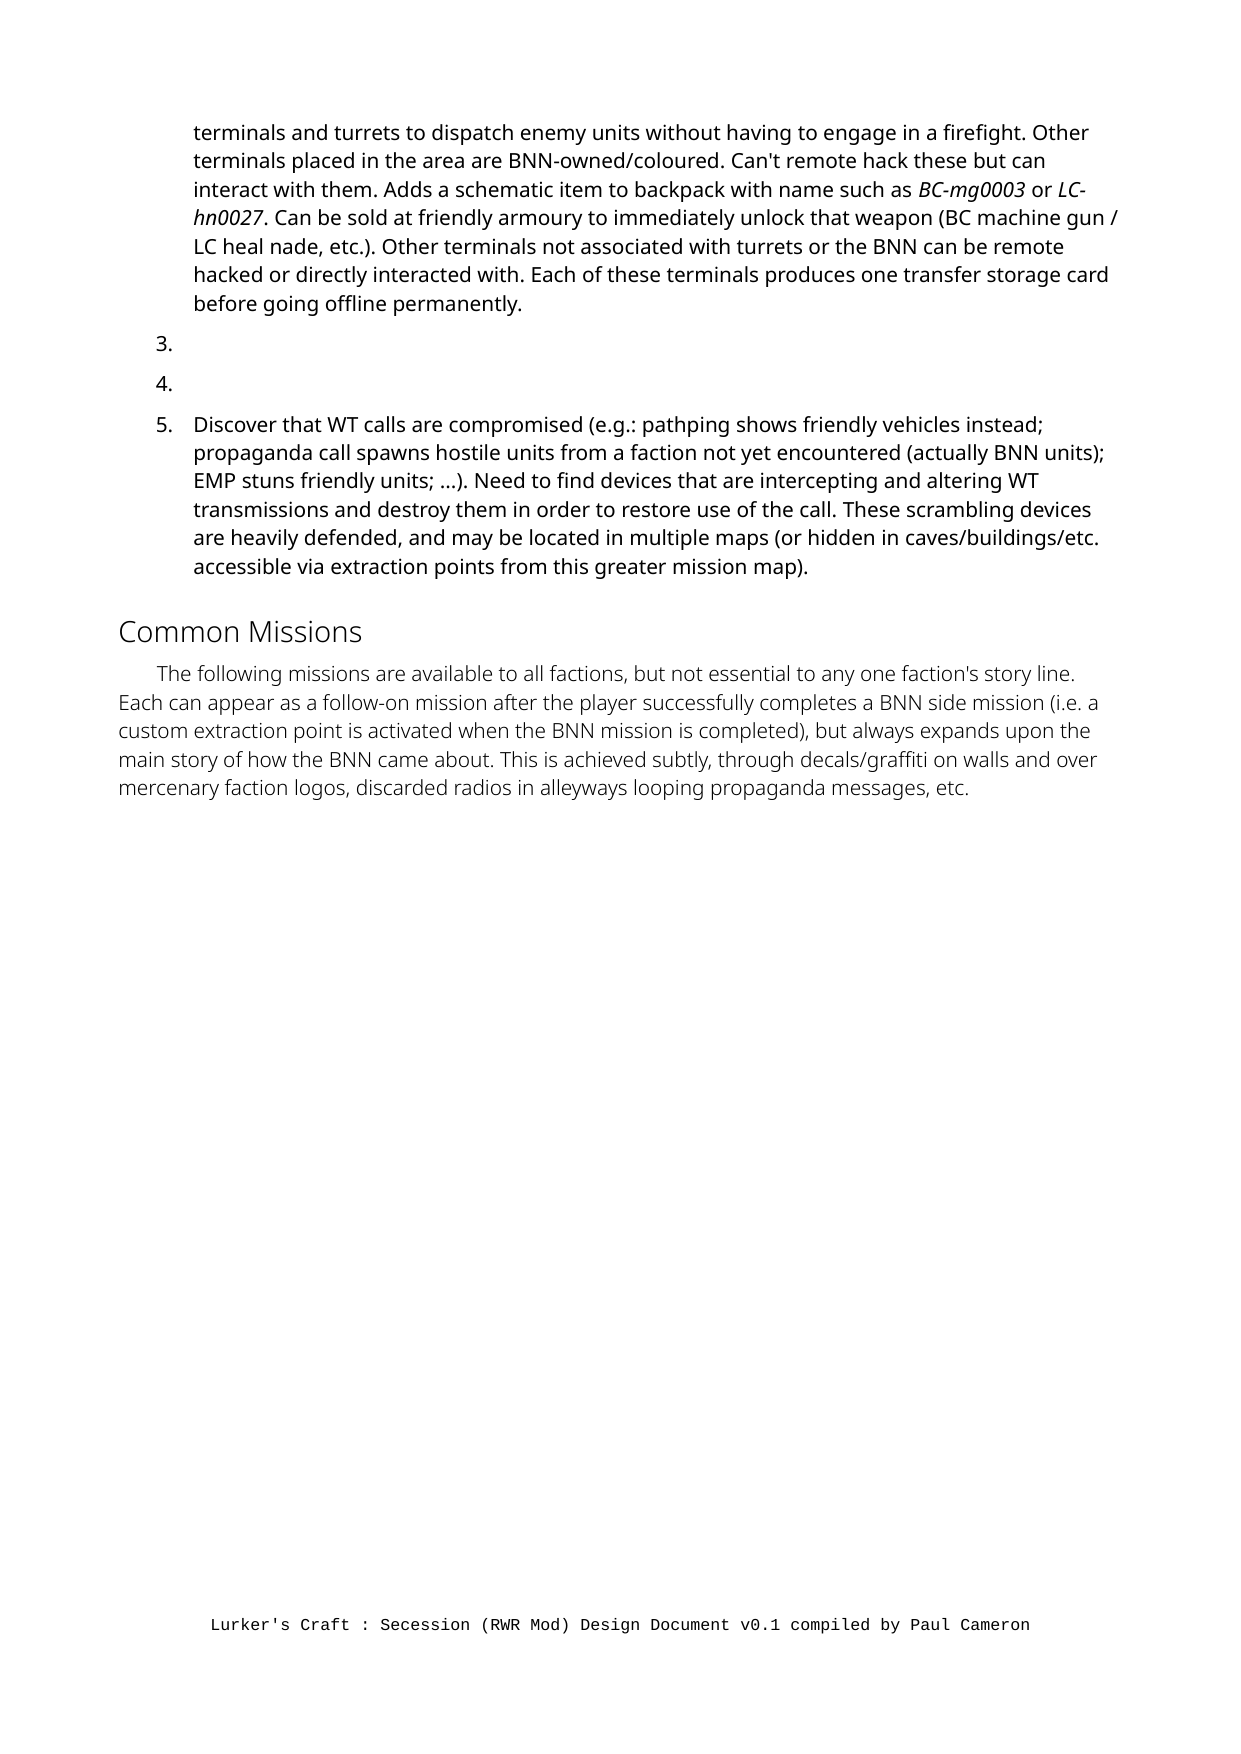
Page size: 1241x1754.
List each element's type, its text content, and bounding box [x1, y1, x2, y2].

list terminals and turrets to dispatch enemy units without having to engage in a firefight. Other terminals placed in the area are BNN-owned/coloured. Can't remote hack these but can interact with them. Adds a schematic item to backpack with name such as BC-mg0003 or LC-hn0027. Can be sold at friendly armoury to immediately unlock that weapon (BC machine gun / LC heal nade, etc.). Other terminals not associated with turrets or the BNN can be remote hacked or directly interacted with. Each of these terminals produces one transfer storage card before going offline permanently. [156, 118, 1122, 317]
subtitle Common Missions [118, 611, 1122, 651]
text The following missions are available to all factions, but not essential to any one faction's story line. Each can appear as a follow-on mission after the player successfully completes a BNN side mission (i.e. a custom extraction point is activated when the BNN mission is completed), but always expands upon the main story of how the BNN came about. This is achieved subtly, through decals/graffiti on walls and over mercenary faction logos, discarded radios in alleyways looping propaganda messages, etc. [118, 659, 1122, 802]
list Discover that WT calls are compromised (e.g.: pathping shows friendly vehicles instead; propaganda call spawns hostile units from a faction not yet encountered (actually BNN units); EMP stuns friendly units; ...). Need to find devices that are intercepting and altering WT transmissions and destroy them in order to restore use of the call. These scrambling devices are heavily defended, and may be located in multiple maps (or hidden in caves/buildings/etc. accessible via extraction points from this greater mission map). [156, 410, 1122, 580]
